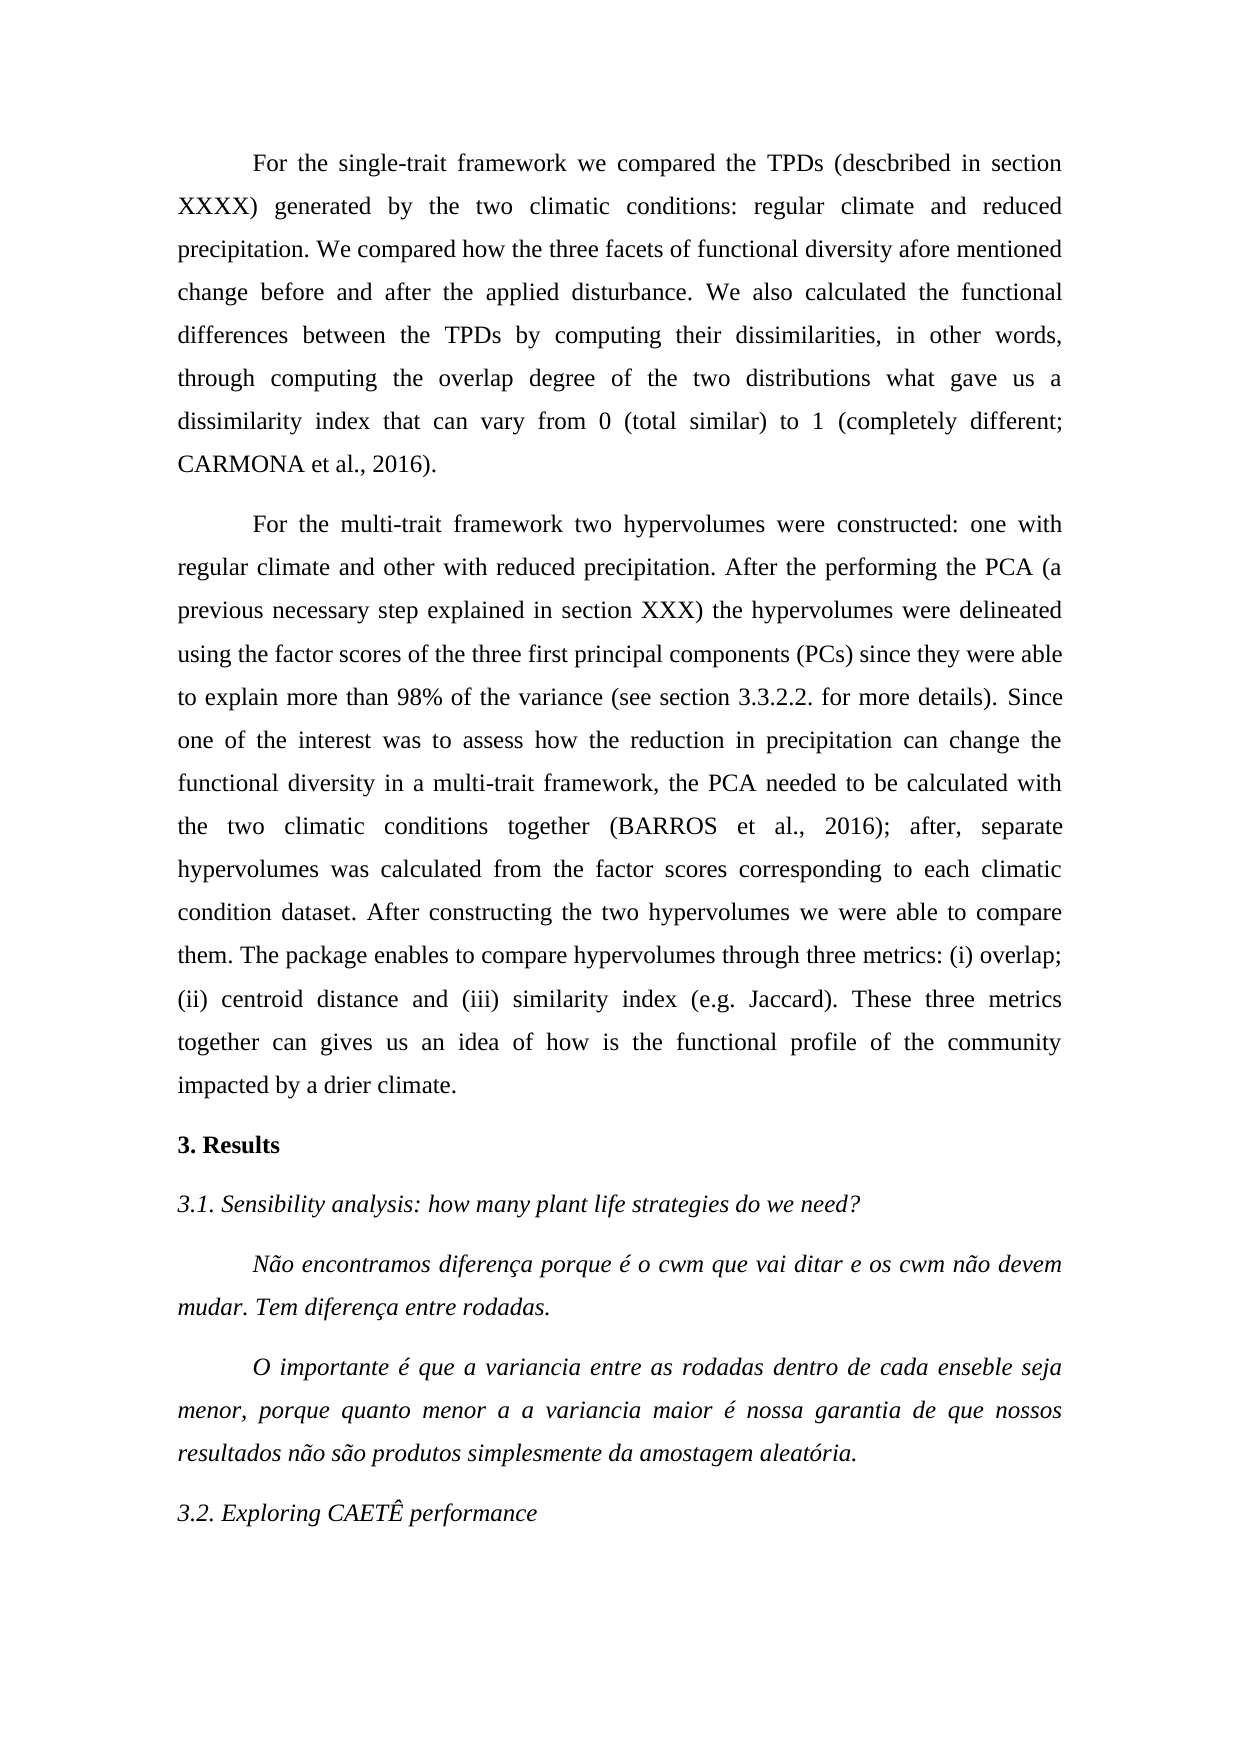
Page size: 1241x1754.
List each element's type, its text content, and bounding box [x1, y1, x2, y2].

text Não encontramos diferença porque é o cwm que vai ditar e os cwm não devem mudar. Tem diferença entre rodadas. [177, 1249, 1063, 1321]
text 3.1. Sensibility analysis: how many plant life strategies do we need? [177, 1189, 1063, 1218]
text For the single-trait framework we compared the TPDs (descbribed in section XXXX) generated by the two climatic conditions: regular climate and reduced precipitation. We compared how the three facets of functional diversity afore mentioned change before and after the applied disturbance. We also calculated the functional differences between the TPDs by computing their dissimilarities, in other words, through computing the overlap degree of the two distributions what gave us a dissimilarity index that can vary from 0 (total similar) to 1 (completely different; CARMONA et al., 2016)⁠. [177, 148, 1063, 478]
text O importante é que a variancia entre as rodadas dentro de cada enseble seja menor, porque quanto menor a a variancia maior é nossa garantia de que nossos resultados não são produtos simplesmente da amostagem aleatória. [177, 1352, 1063, 1467]
text For the multi-trait framework two hypervolumes were constructed: one with regular climate and other with reduced precipitation. After the performing the PCA (a previous necessary step explained in section XXX) the hypervolumes were delineated using the factor scores of the three first principal components (PCs) since they were able to explain more than 98% of the variance (see section 3.3.2.2. for more details). Since one of the interest was to assess how the reduction in precipitation can change the functional diversity in a multi-trait framework, the PCA needed to be calculated with the two climatic conditions together (BARROS et al., 2016)⁠; after, separate hypervolumes was calculated from the factor scores corresponding to each climatic condition dataset. After constructing the two hypervolumes we were able to compare them. The package enables to compare hypervolumes through three metrics: (i) overlap; (ii) centroid distance and (iii) similarity index (e.g. Jaccard). These three metrics together can gives us an idea of how is the functional profile of the community impacted by a drier climate. [177, 509, 1063, 1099]
text 3. Results [177, 1130, 1063, 1158]
text 3.2. Exploring CAETÊ performance [177, 1498, 1063, 1527]
